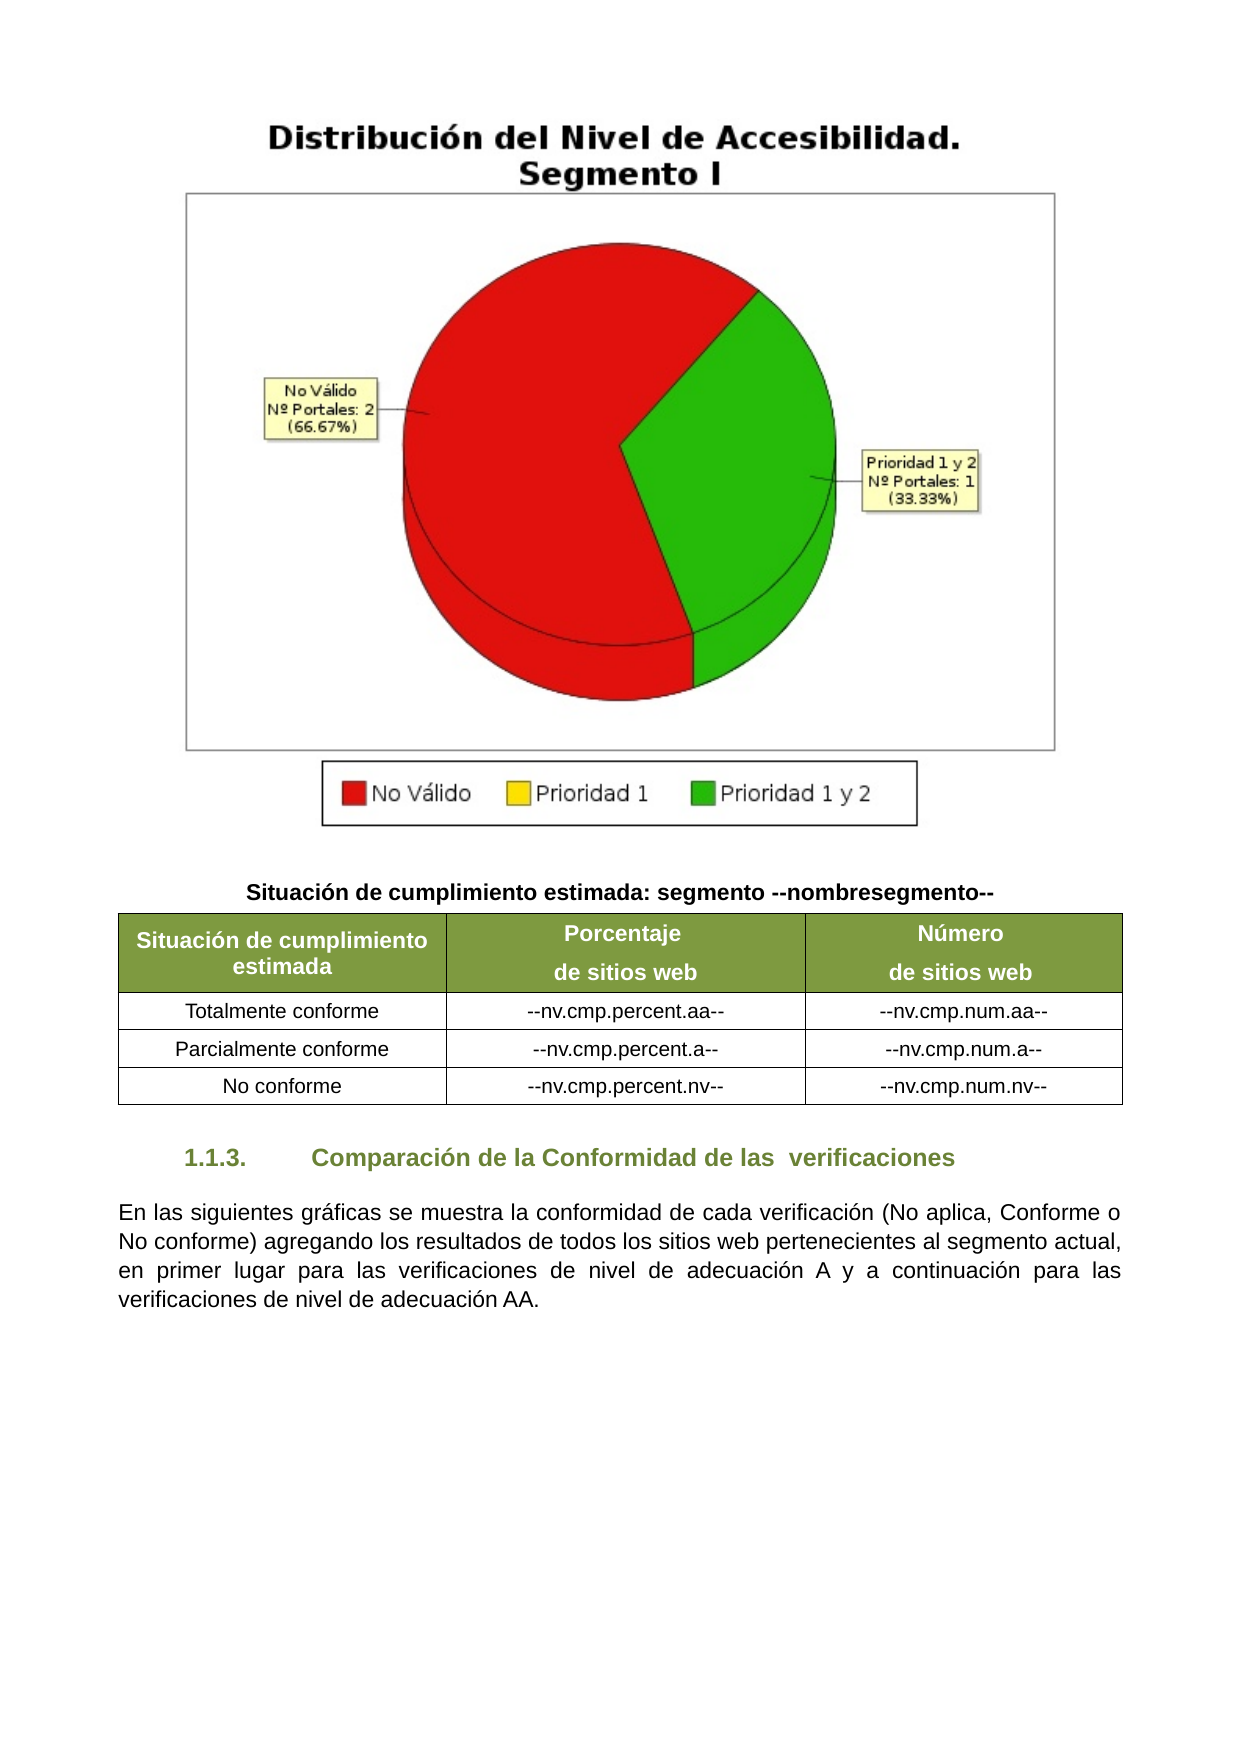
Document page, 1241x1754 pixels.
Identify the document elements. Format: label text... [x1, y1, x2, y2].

table_cell Parcialmente conforme [119, 1030, 446, 1067]
table_cell --nv.cmp.percent.aa-- [447, 993, 805, 1029]
table_cell --nv.cmp.num.a-- [806, 1030, 1122, 1067]
subtitle Comparación de la Conformidad de las verificaciones [177, 1143, 1122, 1172]
picture [178, 118, 1062, 828]
table_header Número de sitios web [806, 914, 1122, 992]
table_cell --nv.cmp.percent.a-- [447, 1030, 805, 1067]
table_header Porcentaje de sitios web [447, 914, 805, 992]
text Situación de cumplimiento estimada: segmento --nombresegmento-- [118, 879, 1122, 905]
table_header Situación de cumplimiento estimada [119, 914, 446, 992]
table_cell --nv.cmp.num.nv-- [806, 1068, 1122, 1104]
table_cell --nv.cmp.percent.nv-- [447, 1068, 805, 1104]
table_cell --nv.cmp.num.aa-- [806, 993, 1122, 1029]
table_cell No conforme [119, 1068, 446, 1104]
table_cell Totalmente conforme [119, 993, 446, 1029]
text En las siguientes gráficas se muestra la conformidad de cada verificación (No aplica, Conforme o No conforme) agregando los resultados de todos los sitios web pertenecientes al segmento actual, en primer lugar para las verificaciones de nivel de adecuación A y a continuación para las verificaciones de nivel de adecuación AA. [118, 1199, 1122, 1313]
